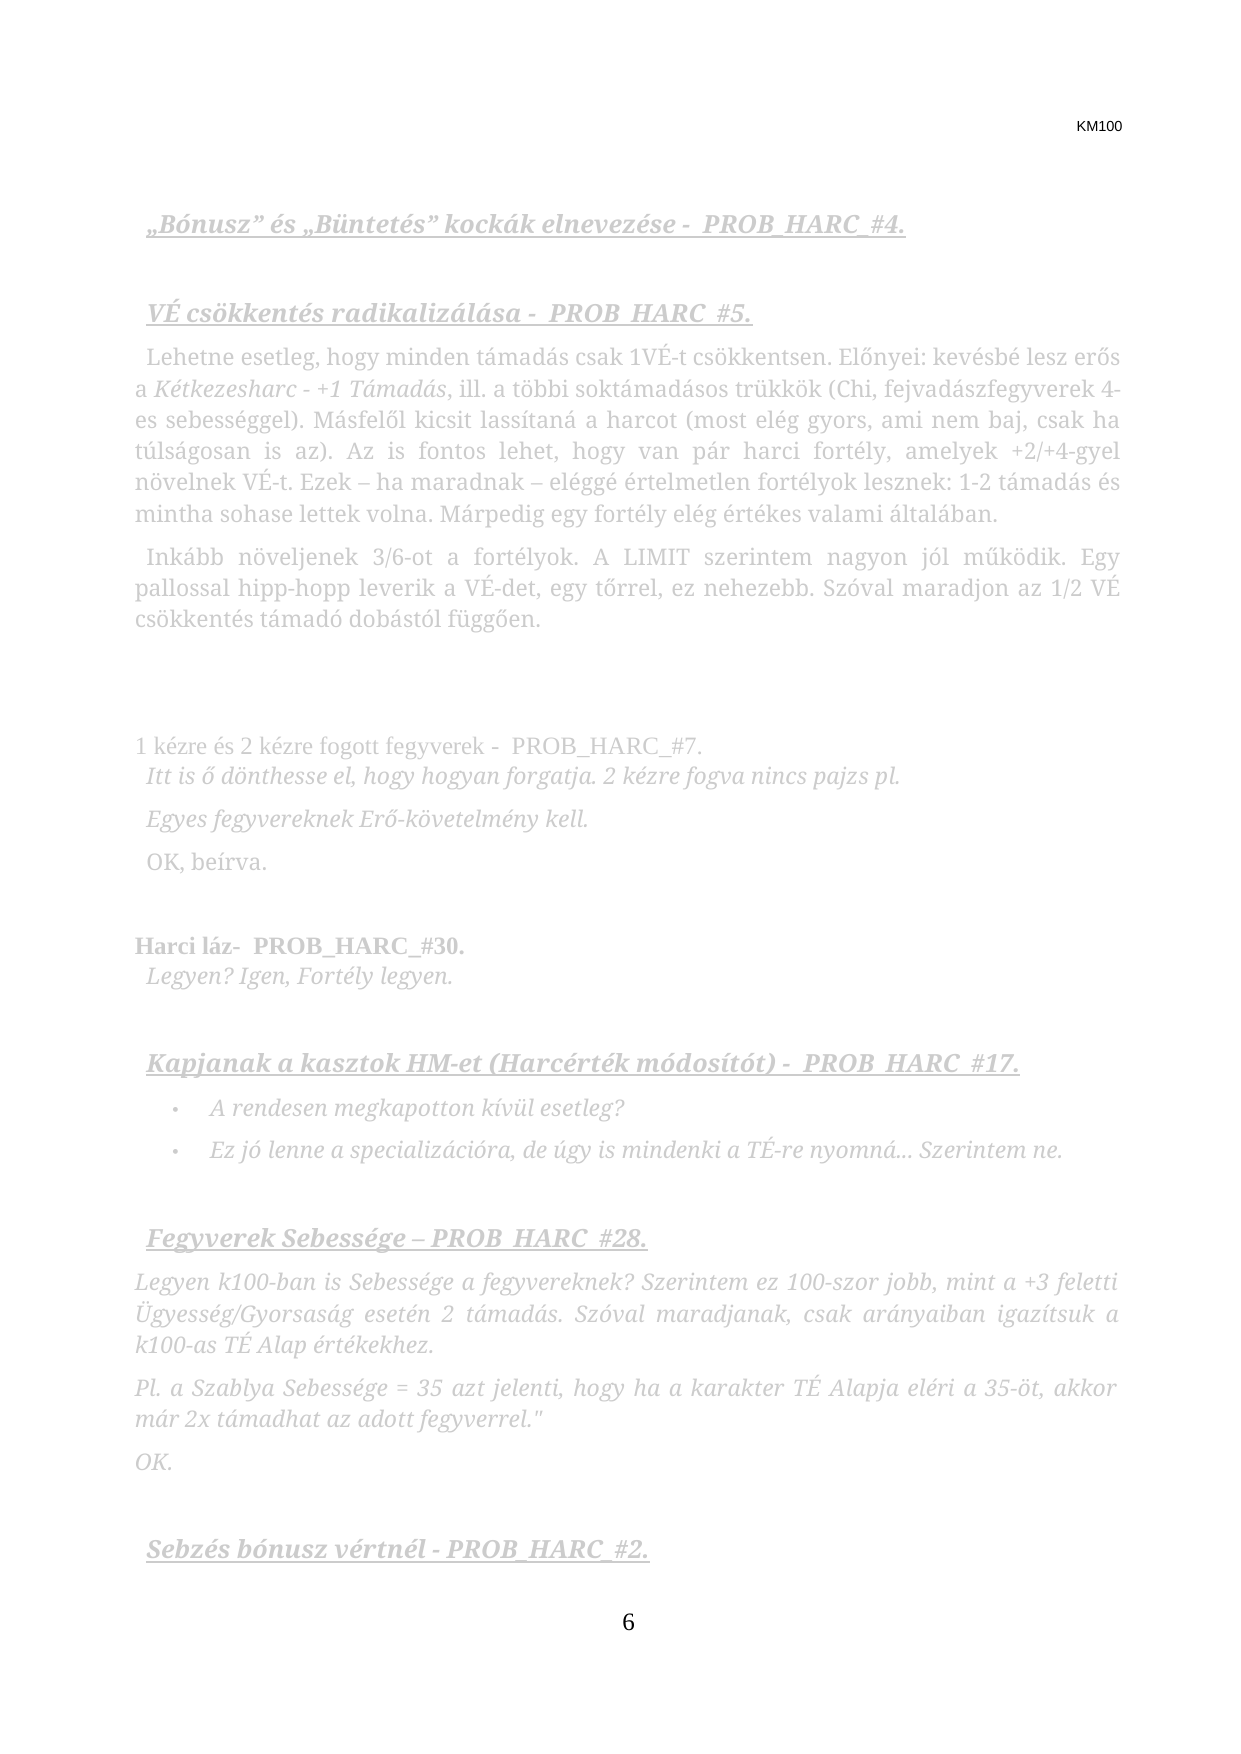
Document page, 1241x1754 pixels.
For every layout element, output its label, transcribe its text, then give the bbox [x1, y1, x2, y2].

text „Bónusz” és „Büntetés” kockák elnevezése - PROB_HARC_#4. [134, 207, 1122, 241]
text Legyen k100-ban is Sebessége a fegyvereknek? Szerintem ez 100-szor jobb, mint a +3 feletti Ügyesség/Gyorsaság esetén 2 támadás. Szóval maradjanak, csak arányaiban igazítsuk a k100-as TÉ Alap értékekhez. [134, 1266, 1122, 1360]
text 1 kézre és 2 kézre fogott fegyverek - PROB_HARC_#7. [134, 732, 1122, 760]
text OK. [134, 1446, 1122, 1477]
text Itt is ő dönthesse el, hogy hogyan forgatja. 2 kézre fogva nincs pajzs pl. [134, 760, 1122, 791]
text Inkább növeljenek 3/6-ot a fortélyok. A LIMIT szerintem nagyon jól működik. Egy pallossal hipp-hopp leverik a VÉ-det, egy tőrrel, ez nehezebb. Szóval maradjon az 1/2 VÉ csökkentés támadó dobástól függően. [134, 541, 1122, 634]
list Ez jó lenne a specializációra, de úgy is mindenki a TÉ-re nyomná... Szerintem ne. [172, 1134, 1122, 1166]
list A rendesen megkapotton kívül esetleg? [172, 1091, 1122, 1123]
text Harci láz- PROB_HARC_#30. [134, 932, 1122, 960]
text Lehetne esetleg, hogy minden támadás csak 1VÉ-t csökkentsen. Előnyei: kevésbé lesz erős a Kétkezesharc - +1 Támadás, ill. a többi soktámadásos trükkök (Chi, fejvadászfegyverek 4-es sebességgel). Másfelől kicsit lassítaná a harcot (most elég gyors, ami nem baj, csak ha túlságosan is az). Az is fontos lehet, hogy van pár harci fortély, amelyek +2/+4-gyel növelnek VÉ-t. Ezek – ha maradnak – eléggé értelmetlen fortélyok lesznek: 1-2 támadás és mintha sohase lettek volna. Márpedig egy fortély elég értékes valami általában. [134, 341, 1122, 529]
text Pl. a Szablya Sebessége = 35 azt jelenti, hogy ha a karakter TÉ Alapja eléri a 35-öt, akkor már 2x támadhat az adott fegyverrel." [134, 1372, 1122, 1434]
text Legyen? Igen, Fortély legyen. [134, 960, 1122, 991]
text Sebzés bónusz vértnél - PROB_HARC_#2. [134, 1532, 1122, 1566]
text VÉ csökkentés radikalizálása - PROB_HARC_#5. [134, 296, 1122, 329]
text Fegyverek Sebessége – PROB_HARC_#28. [134, 1221, 1122, 1254]
text Kapjanak a kasztok HM-et (Harcérték módosítót) - PROB_HARC_#17. [134, 1046, 1122, 1080]
text OK, beírva. [134, 846, 1122, 877]
text Egyes fegyvereknek Erő-követelmény kell. [134, 803, 1122, 834]
